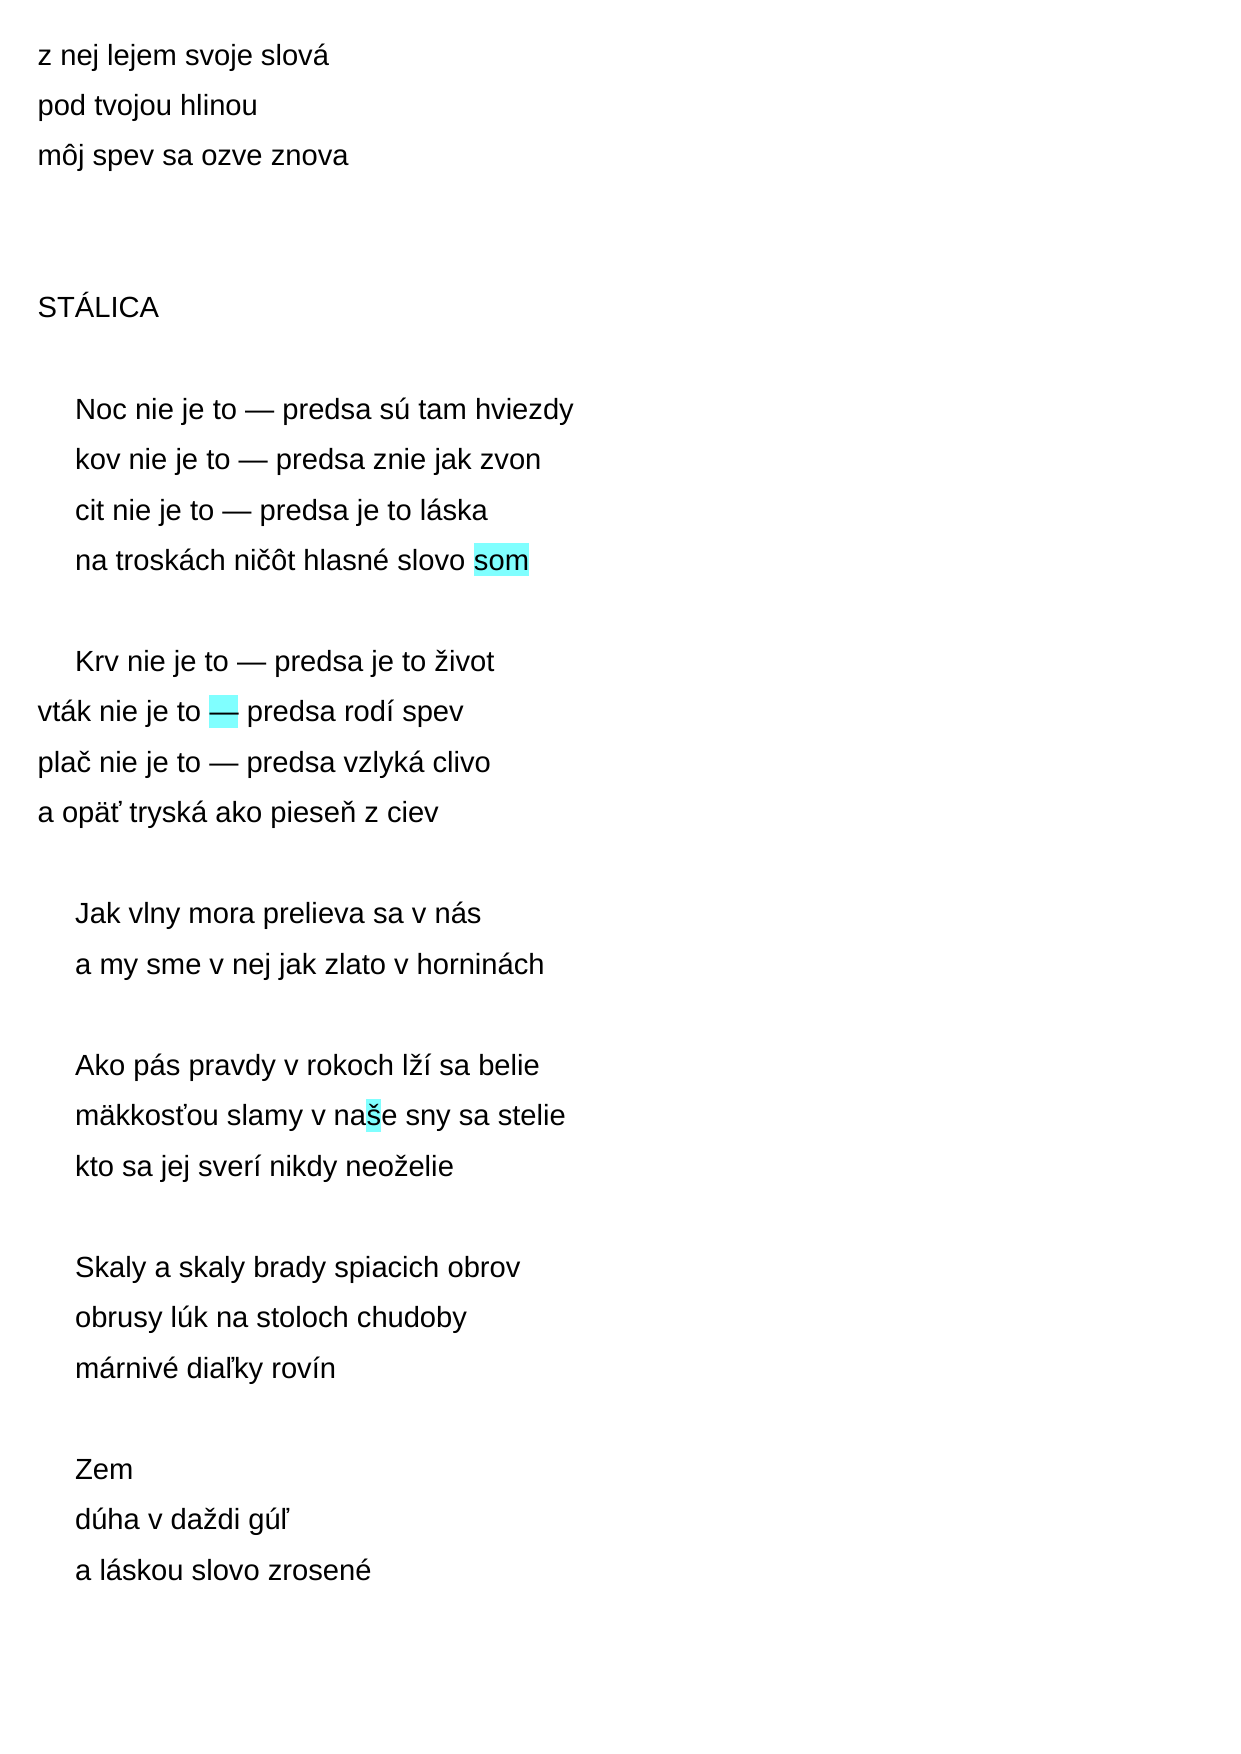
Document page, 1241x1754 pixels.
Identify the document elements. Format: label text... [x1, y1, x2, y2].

text pod tvojou hlinou [37, 88, 1130, 121]
text z nej lejem svoje slová [37, 37, 1130, 71]
text a my sme v nej jak zlato v horninách [37, 947, 1130, 980]
text dúha v daždi gúľ [37, 1502, 1130, 1536]
text Ako pás pravdy v rokoch lží sa belie [37, 1048, 1130, 1082]
text Zem [37, 1452, 1130, 1486]
text vták nie je to — predsa rodí spev [37, 694, 1130, 728]
text STÁLICA [37, 291, 1130, 324]
text Skaly a skaly brady spiacich obrov [37, 1250, 1130, 1284]
text na troskách ničôt hlasné slovo som [37, 543, 1130, 576]
text cit nie je to — predsa je to láska [37, 492, 1130, 526]
text mäkkosťou slamy v naše sny sa stelie [37, 1098, 1130, 1132]
text a opäť tryská ako pieseň z ciev [37, 795, 1130, 829]
text môj spev sa ozve znova [37, 138, 1130, 172]
text Noc nie je to — predsa sú tam hviezdy [37, 392, 1130, 425]
text Jak vlny mora prelieva sa v nás [37, 896, 1130, 930]
text kto sa jej sverí nikdy neoželie [37, 1149, 1130, 1182]
text obrusy lúk na stoloch chudoby [37, 1300, 1130, 1334]
text a láskou slovo zrosené [37, 1553, 1130, 1586]
text Krv nie je to — predsa je to život [37, 644, 1130, 678]
text kov nie je to — predsa znie jak zvon [37, 442, 1130, 476]
text plač nie je to — predsa vzlyká clivo [37, 745, 1130, 778]
text márnivé diaľky rovín [37, 1351, 1130, 1384]
